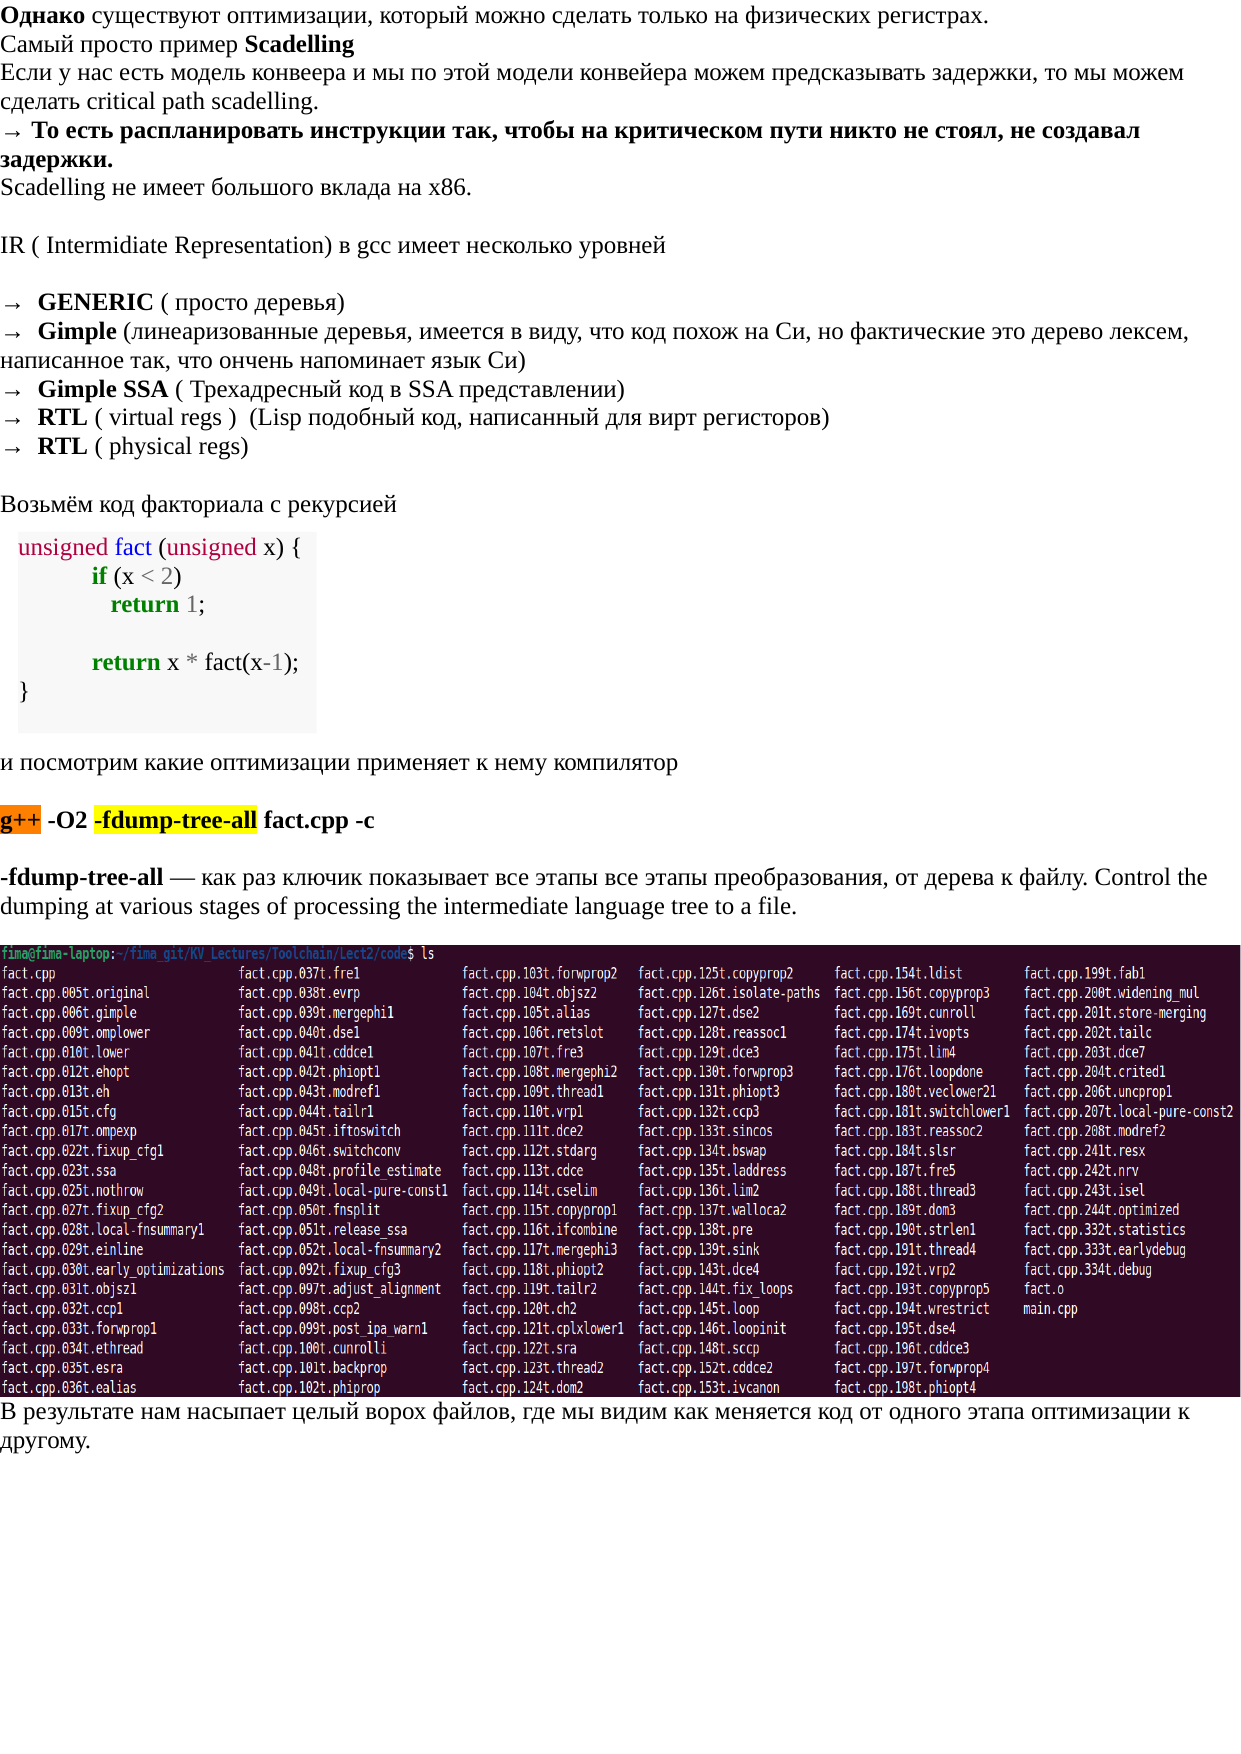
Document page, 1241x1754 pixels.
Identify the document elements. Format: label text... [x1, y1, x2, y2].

text В результате нам насыпает целый ворох файлов, где мы видим как меняется код от одного этапа оптимизации к другому. [0, 1397, 1241, 1454]
text и посмотрим какие оптимизации применяет к нему компилятор [0, 747, 1241, 805]
text -fdump-tree-all — как раз ключик показывает все этапы все этапы преобразования, от дерева к файлу. Control the dumping at various stages of processing the intermediate language tree to a file. [0, 862, 1241, 945]
text → GENERIC ( просто деревья) → Gimple (линеаризованные деревья, имеется в виду, что код похож на Си, но фактические это дерево лексем, написанное так, что ончень напоминает язык Си) [0, 259, 1241, 374]
text Возьмём код факториала с рекурсией [0, 460, 1241, 575]
text Scadelling не имеет большого вклада на x86. [0, 172, 1241, 201]
text IR ( Intermidiate Representation) в gcc имеет несколько уровней [0, 230, 1241, 259]
text Если у нас есть модель конвеера и мы по этой модели конвейера можем предсказывать задержки, то мы можем сделать critical path scadelling. → То есть распланировать инструкции так, чтобы на критическом пути никто не стоял, не создавал задержки. [0, 57, 1241, 172]
picture [0, 945, 1241, 1397]
text Однако существуют оптимизации, который можно сделать только на физических регистрах. [0, 0, 1241, 29]
text g++ -O2 -fdump-tree-all fact.cpp -c [0, 805, 1241, 834]
text → Gimple SSA ( Трехадресный код в SSA представлении) → RTL ( virtual regs ) (Lisp подобный код, написанный для вирт регисторов) → RTL ( physical regs) [0, 374, 1241, 460]
text Самый просто пример Scadelling [0, 29, 1241, 57]
